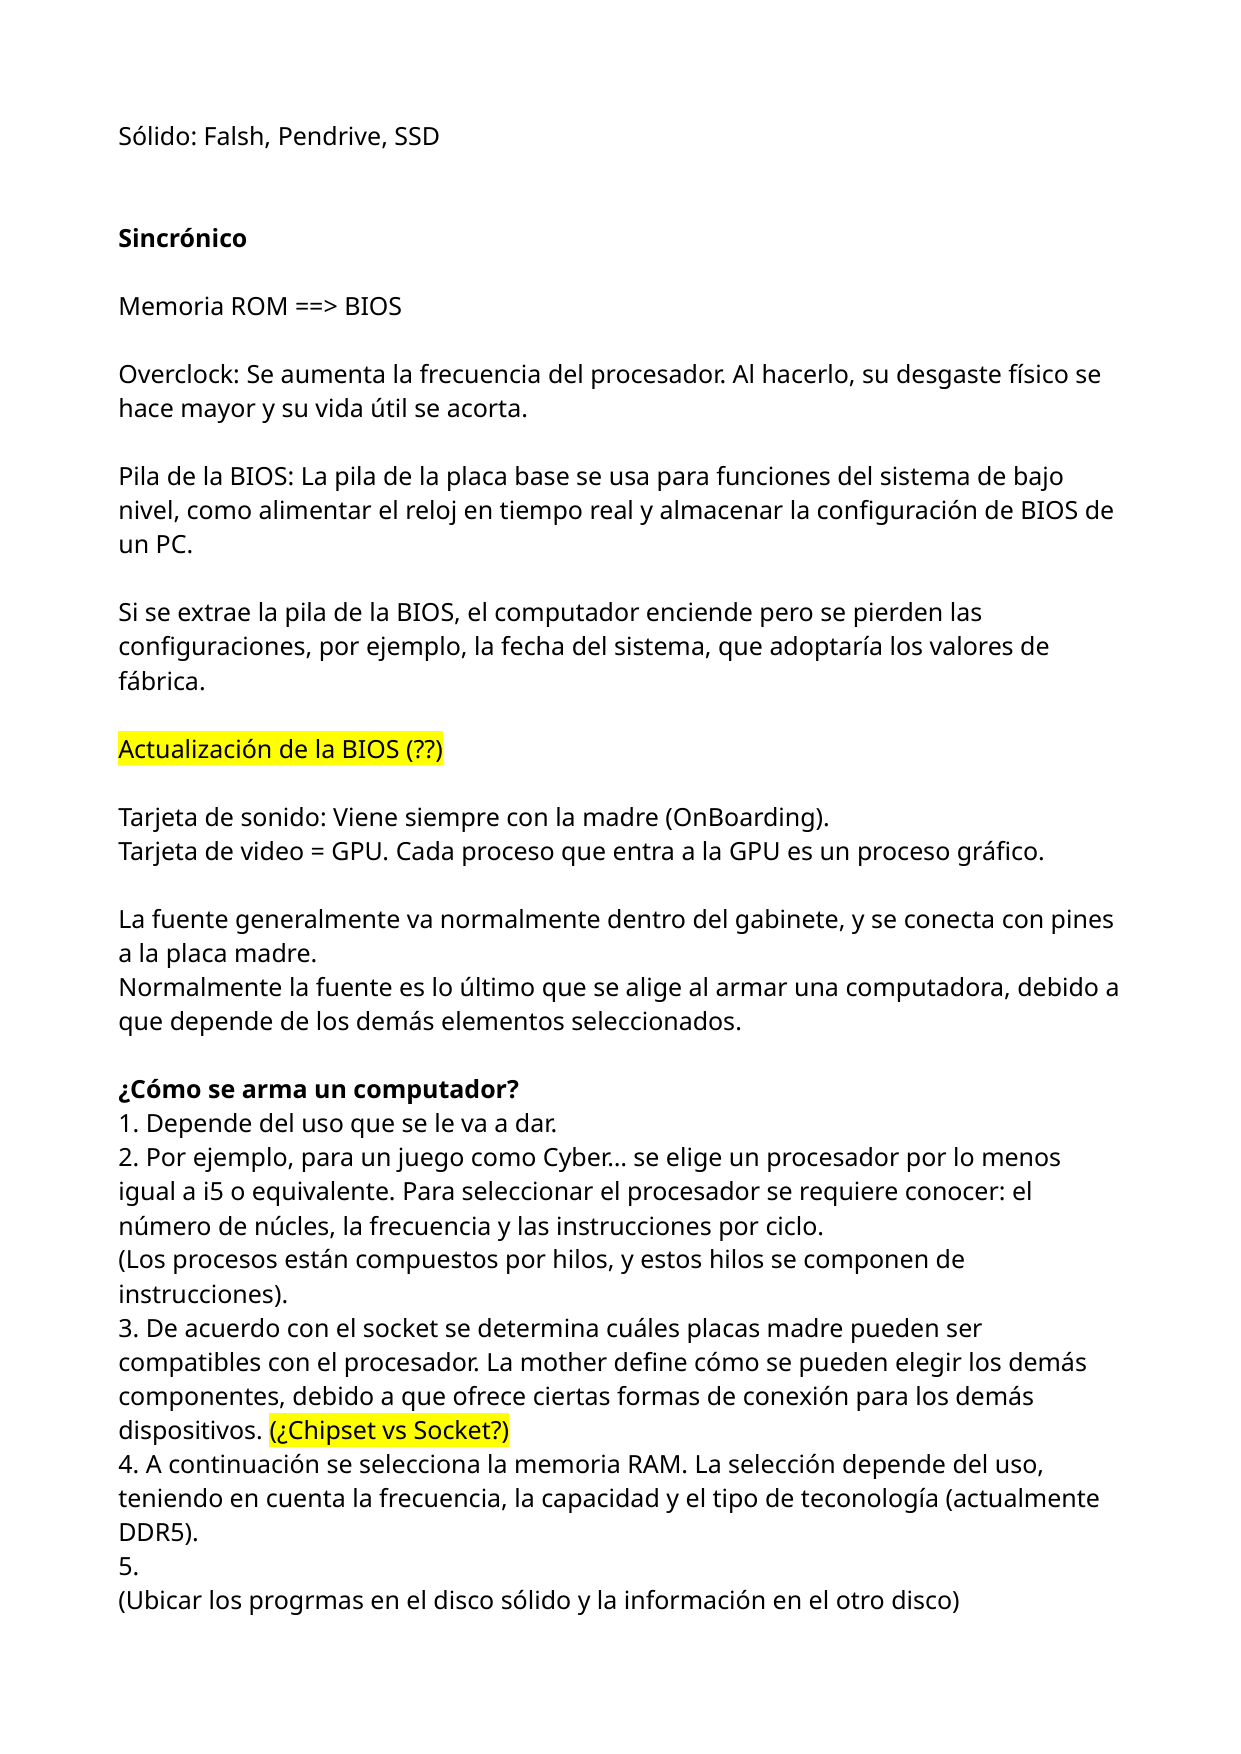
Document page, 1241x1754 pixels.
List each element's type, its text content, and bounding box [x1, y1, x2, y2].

text (Ubicar los progrmas en el disco sólido y la información en el otro disco) [118, 1583, 1122, 1617]
text Memoria ROM ==> BIOS [118, 288, 1122, 322]
text Pila de la BIOS: La pila de la placa base se usa para funciones del sistema de bajo nivel, como alimentar el reloj en tiempo real y almacenar la configuración de BIOS de un PC. [118, 459, 1122, 561]
text 4. A continuación se selecciona la memoria RAM. La selección depende del uso, teniendo en cuenta la frecuencia, la capacidad y el tipo de teconología (actualmente DDR5). [118, 1447, 1122, 1549]
text 2. Por ejemplo, para un juego como Cyber… se elige un procesador por lo menos igual a i5 o equivalente. Para seleccionar el procesador se requiere conocer: el número de núcles, la frecuencia y las instrucciones por ciclo. [118, 1140, 1122, 1242]
text Actualización de la BIOS (??) [118, 731, 1122, 765]
text Overclock: Se aumenta la frecuencia del procesador. Al hacerlo, su desgaste físico se hace mayor y su vida útil se acorta. [118, 357, 1122, 425]
text Tarjeta de sonido: Viene siempre con la madre (OnBoarding). [118, 799, 1122, 833]
text (Los procesos están compuestos por hilos, y estos hilos se componen de instrucciones). [118, 1242, 1122, 1310]
text Sincrónico [118, 220, 1122, 254]
text 5. [118, 1549, 1122, 1583]
text Normalmente la fuente es lo último que se alige al armar una computadora, debido a que depende de los demás elementos seleccionados. [118, 970, 1122, 1038]
text 1. Depende del uso que se le va a dar. [118, 1106, 1122, 1140]
text Tarjeta de video = GPU. Cada proceso que entra a la GPU es un proceso gráfico. [118, 833, 1122, 867]
text La fuente generalmente va normalmente dentro del gabinete, y se conecta con pines a la placa madre. [118, 902, 1122, 970]
text Sólido: Falsh, Pendrive, SSD [118, 118, 1122, 152]
text Si se extrae la pila de la BIOS, el computador enciende pero se pierden las configuraciones, por ejemplo, la fecha del sistema, que adoptaría los valores de fábrica. [118, 595, 1122, 697]
text ¿Cómo se arma un computador? [118, 1072, 1122, 1106]
text 3. De acuerdo con el socket se determina cuáles placas madre pueden ser compatibles con el procesador. La mother define cómo se pueden elegir los demás componentes, debido a que ofrece ciertas formas de conexión para los demás dispositivos. (¿Chipset vs Socket?) [118, 1310, 1122, 1447]
